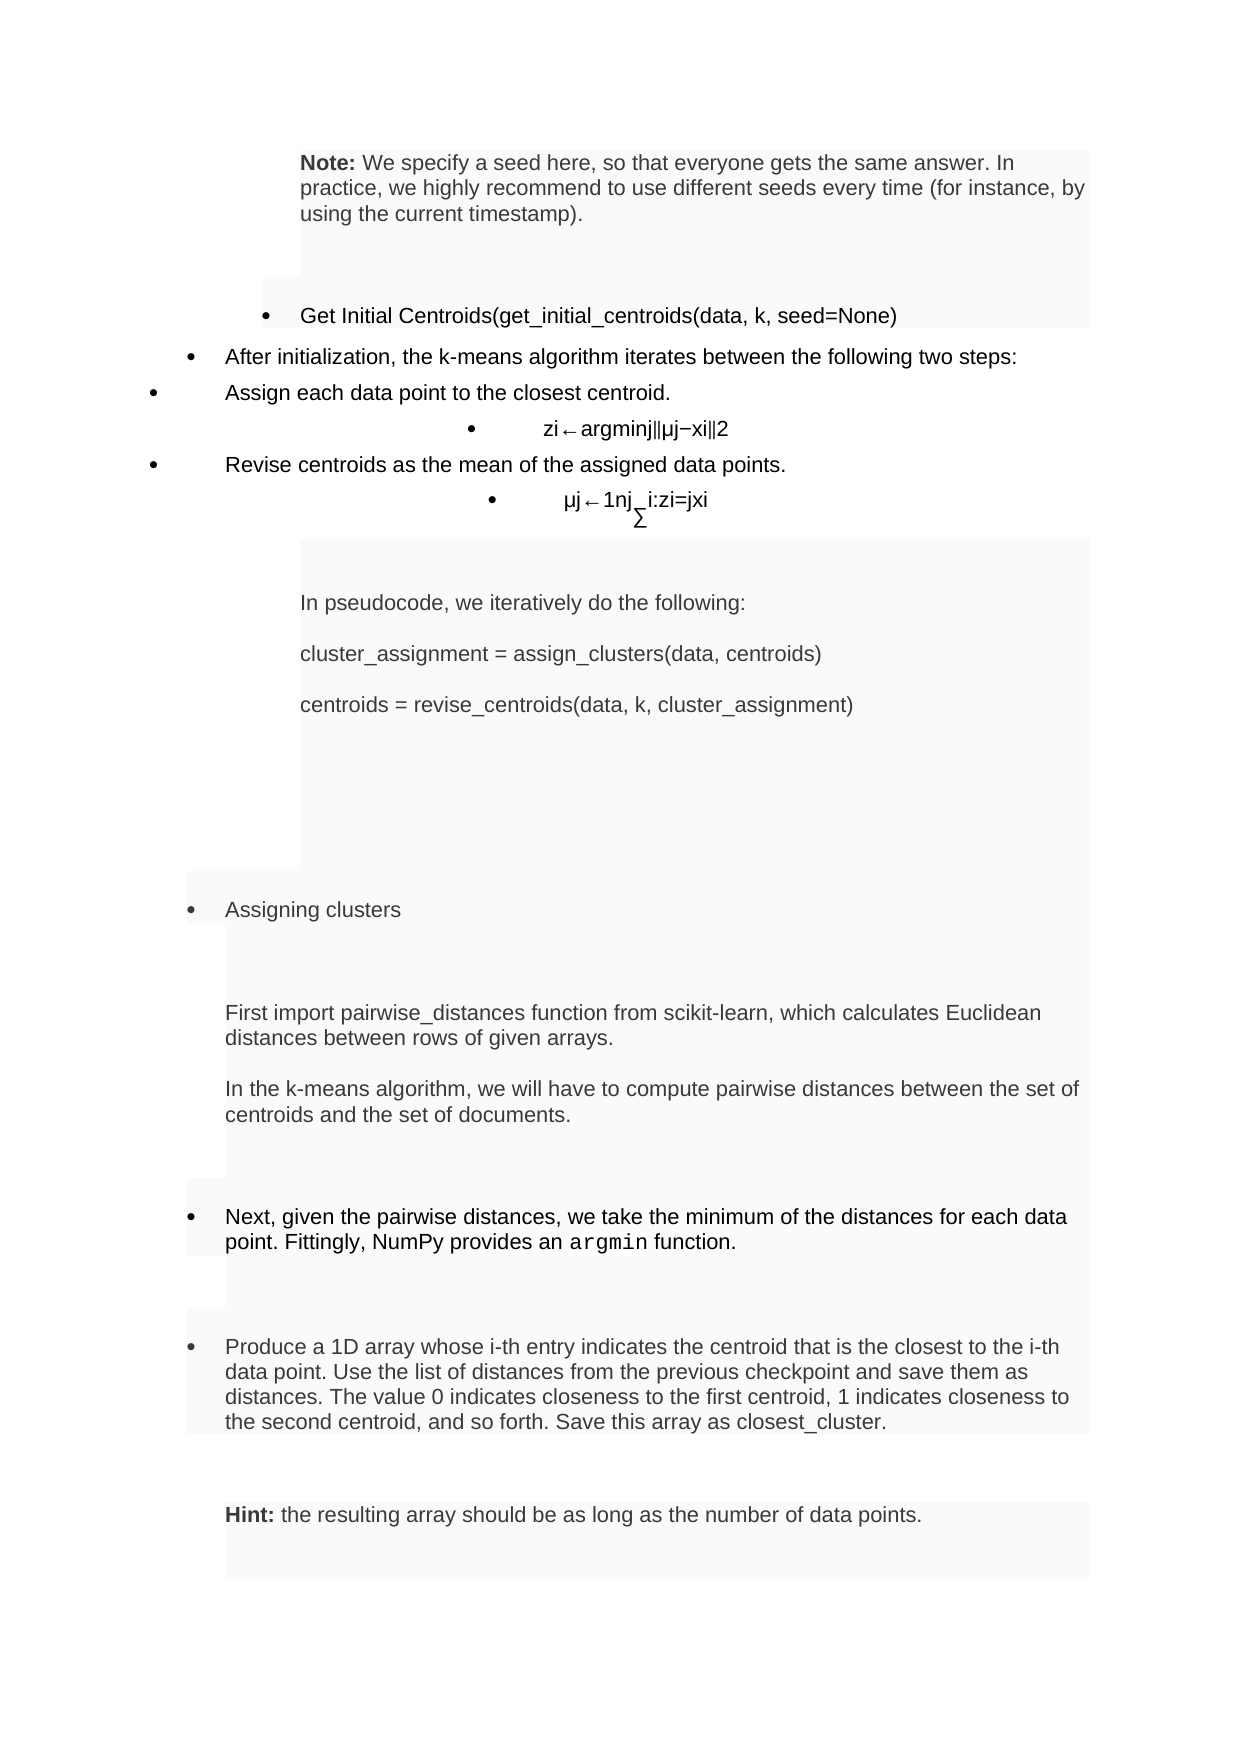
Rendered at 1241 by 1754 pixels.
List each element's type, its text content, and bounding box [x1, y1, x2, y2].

list After initialization, the k-means algorithm iterates between the following two steps: [187, 344, 1090, 369]
list Produce a 1D array whose i-th entry indicates the centroid that is the closest to the i-th data point. Use the list of distances from the previous checkpoint and save them as distances. The value 0 indicates closeness to the first centroid, 1 indicates closeness to the second centroid, and so forth. Save this array as closest_cluster. [187, 1334, 1090, 1434]
list In the k-means algorithm, we will have to compute pairwise distances between the set of centroids and the set of documents. [225, 1076, 1090, 1127]
list First import pairwise_distances function from scikit-learn, which calculates Euclidean distances between rows of given arrays. [225, 1000, 1090, 1050]
list In pseudocode, we iteratively do the following: [300, 590, 1090, 615]
list Note: We specify a seed here, so that everyone gets the same answer. In practice, we highly recommend to use different seeds every time (for instance, by using the current timestamp). [300, 150, 1090, 226]
list Assign each data point to the closest centroid. [150, 379, 1046, 404]
list μj←1nj∑i:zi=jxi [150, 487, 1046, 528]
list Revise centroids as the mean of the assigned data points. [150, 452, 1046, 477]
list cluster_assignment = assign_clusters(data, centroids) [300, 641, 1090, 666]
list centroids = revise_centroids(data, k, cluster_assignment) [300, 692, 1090, 718]
list Get Initial Centroids(get_initial_centroids(data, k, seed=None) [262, 303, 1090, 328]
list Next, given the pairwise distances, we take the minimum of the distances for each data point. Fittingly, NumPy provides an argmin function. [187, 1204, 1090, 1256]
list Hint: the resulting array should be as long as the number of data points. [225, 1502, 1090, 1528]
list zi←argminj∥μj−xi∥2 [150, 415, 1046, 441]
list Assigning clusters [187, 897, 1090, 923]
